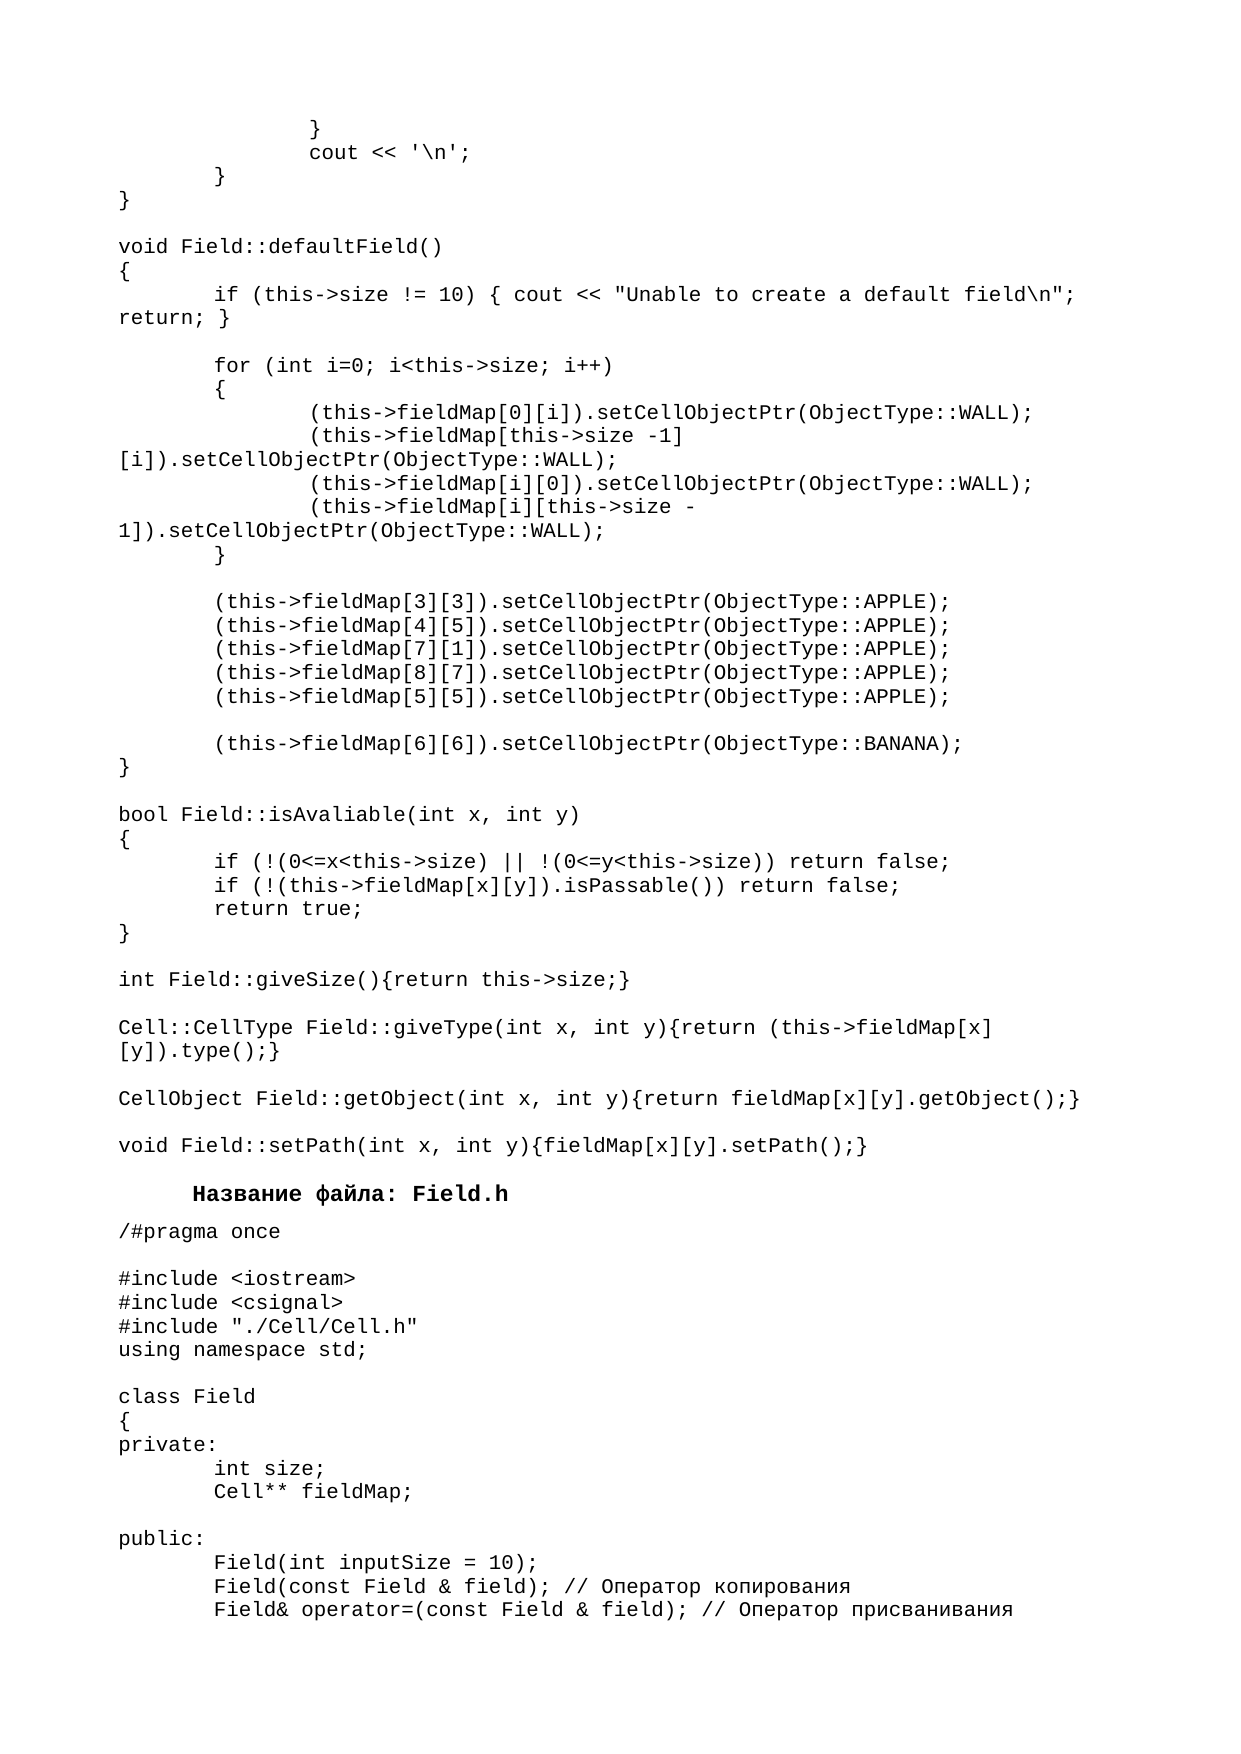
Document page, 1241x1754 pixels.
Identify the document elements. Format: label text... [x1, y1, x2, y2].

text (this->fieldMap[5][5]).setCellObjectPtr(ObjectType::APPLE); [118, 686, 1122, 709]
text } [118, 165, 1122, 189]
text } [118, 922, 1122, 946]
text } [118, 544, 1122, 567]
text (this->fieldMap[3][3]).setCellObjectPtr(ObjectType::APPLE); [118, 591, 1122, 615]
text #include <csignal> [118, 1292, 1122, 1316]
text Cell::CellType Field::giveType(int x, int y){return (this->fieldMap[x][y]).type();} [118, 1017, 1122, 1064]
text void Field::defaultField() [118, 236, 1122, 260]
text CellObject Field::getObject(int x, int y){return fieldMap[x][y].getObject();} [118, 1088, 1122, 1111]
text Field(const Field & field); // Оператор копирования [118, 1576, 1122, 1599]
text { [118, 260, 1122, 284]
text { [118, 1410, 1122, 1434]
text private: [118, 1434, 1122, 1457]
text if (this->size != 10) { cout << "Unable to create a default field\n"; return; } [118, 284, 1122, 331]
text { [118, 827, 1122, 851]
text } [118, 118, 1122, 142]
text return true; [118, 898, 1122, 922]
text using namespace std; [118, 1339, 1122, 1363]
text (this->fieldMap[this->size -1][i]).setCellObjectPtr(ObjectType::WALL); [118, 426, 1122, 473]
text (this->fieldMap[i][0]).setCellObjectPtr(ObjectType::WALL); [118, 473, 1122, 496]
text (this->fieldMap[6][6]).setCellObjectPtr(ObjectType::BANANA); [118, 733, 1122, 757]
text (this->fieldMap[0][i]).setCellObjectPtr(ObjectType::WALL); [118, 402, 1122, 426]
text Field& operator=(const Field & field); // Оператор присванивания [118, 1599, 1122, 1623]
text } [118, 757, 1122, 780]
text class Field [118, 1387, 1122, 1410]
text void Field::setPath(int x, int y){fieldMap[x][y].setPath();} [118, 1135, 1122, 1158]
text if (!(this->fieldMap[x][y]).isPassable()) return false; [118, 875, 1122, 898]
text bool Field::isAvaliable(int x, int y) [118, 804, 1122, 827]
text public: [118, 1528, 1122, 1552]
text int size; [118, 1457, 1122, 1481]
text #include "./Cell/Cell.h" [118, 1316, 1122, 1339]
text Название файла: Field.h [118, 1182, 1122, 1208]
text int Field::giveSize(){return this->size;} [118, 969, 1122, 993]
text #include <iostream> [118, 1268, 1122, 1292]
text Cell** fieldMap; [118, 1481, 1122, 1505]
text Field(int inputSize = 10); [118, 1552, 1122, 1576]
text cout << '\n'; [118, 142, 1122, 165]
text (this->fieldMap[4][5]).setCellObjectPtr(ObjectType::APPLE); [118, 615, 1122, 638]
text (this->fieldMap[8][7]).setCellObjectPtr(ObjectType::APPLE); [118, 662, 1122, 686]
text (this->fieldMap[7][1]).setCellObjectPtr(ObjectType::APPLE); [118, 638, 1122, 662]
text } [118, 189, 1122, 213]
text { [118, 378, 1122, 402]
text if (!(0<=x<this->size) || !(0<=y<this->size)) return false; [118, 851, 1122, 875]
text (this->fieldMap[i][this->size -1]).setCellObjectPtr(ObjectType::WALL); [118, 496, 1122, 544]
text for (int i=0; i<this->size; i++) [118, 354, 1122, 378]
text /#pragma once [118, 1221, 1122, 1245]
